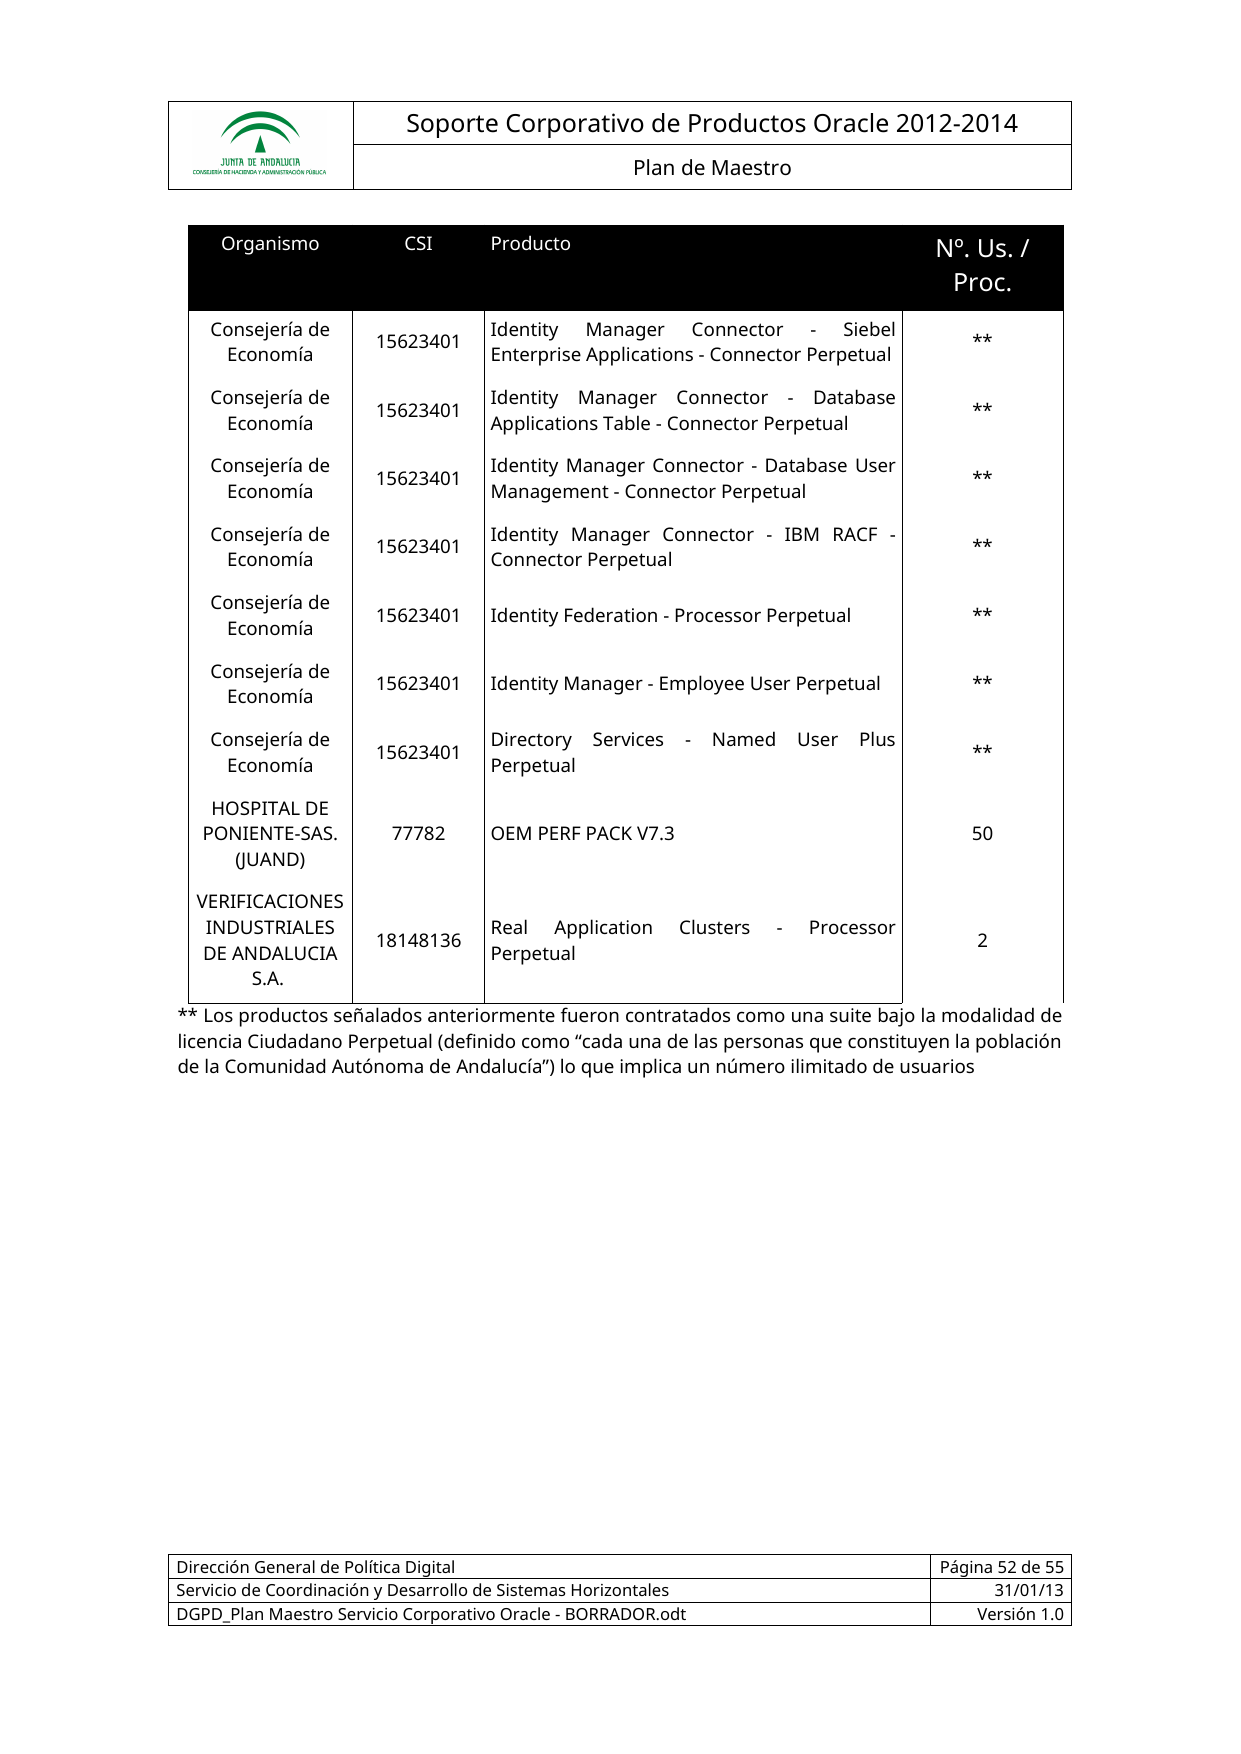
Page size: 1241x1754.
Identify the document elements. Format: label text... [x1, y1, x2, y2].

table_cell ** [903, 379, 1063, 447]
table_cell Identity Manager Connector - Siebel Enterprise Applications - Connector Perpetual [485, 311, 902, 378]
picture [192, 110, 327, 175]
table_cell 50 [903, 789, 1063, 883]
table_cell Real Application Clusters - Processor Perpetual [485, 883, 902, 1003]
table_header Nº. Us. / Proc. [903, 226, 1063, 310]
table_cell Identity Manager - Employee User Perpetual [485, 652, 902, 721]
table_cell ** [903, 721, 1063, 789]
table_cell Consejería de Economía [189, 584, 352, 652]
table_cell 15623401 [353, 652, 484, 721]
table_cell 15623401 [353, 721, 484, 789]
table_cell Consejería de Economía [189, 311, 352, 378]
table_cell Identity Manager Connector - Database User Management - Connector Perpetual [485, 447, 902, 515]
table_cell 15623401 [353, 584, 484, 652]
table_cell 15623401 [353, 515, 484, 584]
table_cell Identity Federation - Processor Perpetual [485, 584, 902, 652]
table_cell HOSPITAL DE PONIENTE-SAS.(JUAND) [189, 789, 352, 883]
table_cell 15623401 [353, 447, 484, 515]
table_cell 15623401 [353, 311, 484, 378]
table_cell Identity Manager Connector - IBM RACF - Connector Perpetual [485, 515, 902, 584]
table_cell Consejería de Economía [189, 652, 352, 721]
table_cell ** [903, 584, 1063, 652]
table_header Producto [485, 226, 902, 310]
table_cell Consejería de Economía [189, 447, 352, 515]
table_cell 18148136 [353, 883, 484, 1003]
table_cell 2 [903, 883, 1063, 1003]
table_cell OEM PERF PACK V7.3 [485, 789, 902, 883]
table_cell ** [903, 447, 1063, 515]
table_cell 15623401 [353, 379, 484, 447]
table_cell 77782 [353, 789, 484, 883]
table_cell Consejería de Economía [189, 721, 352, 789]
table_cell Directory Services - Named User Plus Perpetual [485, 721, 902, 789]
table_header CSI [353, 226, 484, 310]
text ** Los productos señalados anteriormente fueron contratados como una suite bajo la modalidad de licencia Ciudadano Perpetual (definido como “cada una de las personas que constituyen la población de la Comunidad Autónoma de Andalucía”) lo que implica un número ilimitado de usuarios [177, 1003, 1063, 1079]
table_cell ** [903, 652, 1063, 721]
table_cell ** [903, 515, 1063, 584]
table_header Organismo [189, 226, 352, 310]
table_cell Consejería de Economía [189, 379, 352, 447]
table_cell VERIFICACIONES INDUSTRIALES DE ANDALUCIA S.A. [189, 883, 352, 1003]
table_cell Identity Manager Connector - Database Applications Table - Connector Perpetual [485, 379, 902, 447]
table_cell ** [903, 311, 1063, 378]
table_cell Consejería de Economía [189, 515, 352, 584]
